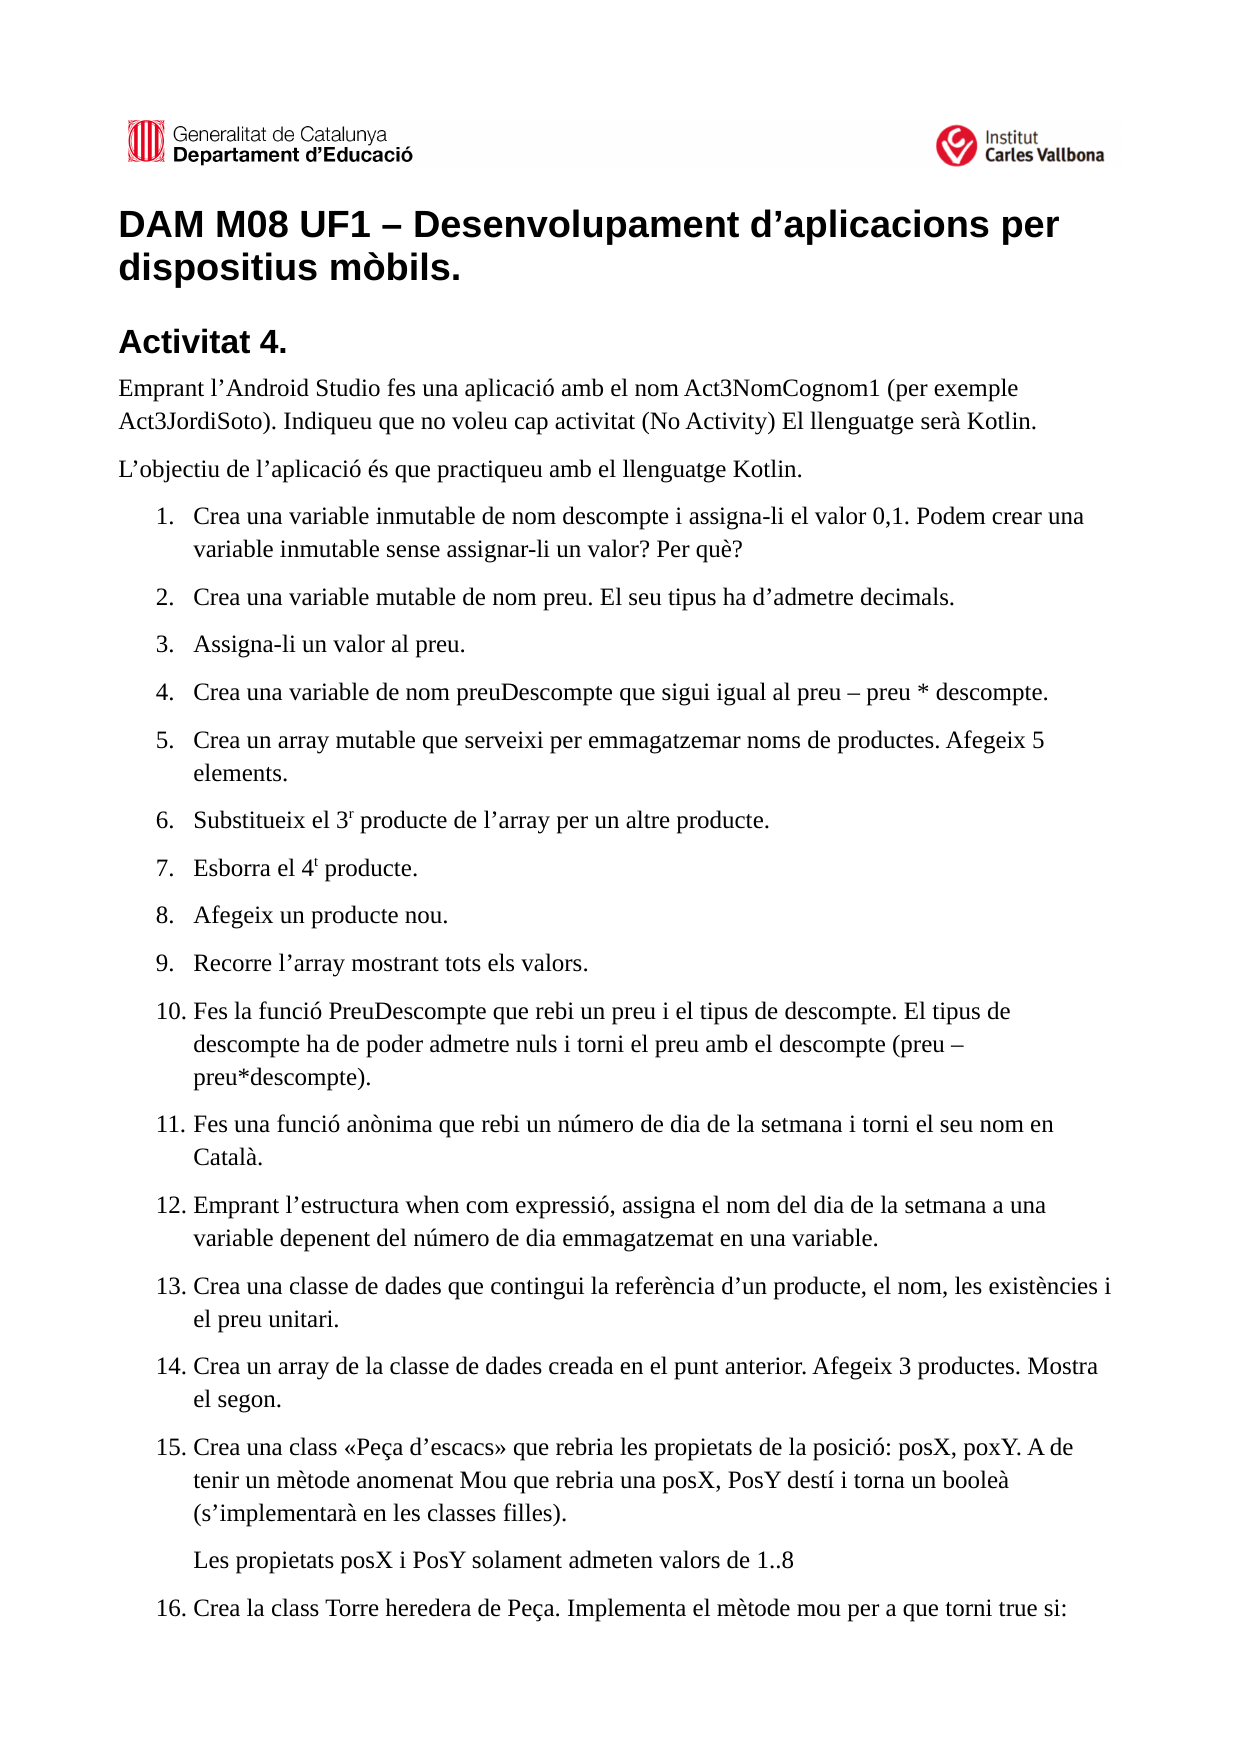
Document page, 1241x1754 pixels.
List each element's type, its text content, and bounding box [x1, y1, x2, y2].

list Crea una variable de nom preuDescompte que sigui igual al preu – preu * descompte. [156, 677, 1122, 706]
text Emprant l’Android Studio fes una aplicació amb el nom Act3NomCognom1 (per exemple Act3JordiSoto). Indiqueu que no voleu cap activitat (No Activity) El llenguatge serà Kotlin. [118, 373, 1122, 435]
list Emprant l’estructura when com expressió, assigna el nom del dia de la setmana a una variable depenent del número de dia emmagatzemat en una variable. [156, 1190, 1122, 1252]
list Esborra el 4t producte. [156, 853, 1122, 882]
list Crea una variable inmutable de nom descompte i assigna-li el valor 0,1. Podem crear una variable inmutable sense assignar-li un valor? Per què? [156, 501, 1122, 563]
list Crea una variable mutable de nom preu. El seu tipus ha d’admetre decimals. [156, 582, 1122, 611]
list Crea una classe de dades que contingui la referència d’un producte, el nom, les existències i el preu unitari. [156, 1271, 1122, 1332]
text L’objectiu de l’aplicació és que practiqueu amb el llenguatge Kotlin. [118, 454, 1122, 482]
picture [118, 118, 1123, 170]
subtitle DAM M08 UF1 – Desenvolupament d’aplicacions per dispositius mòbils. [118, 201, 1122, 289]
list Fes una funció anònima que rebi un número de dia de la setmana i torni el seu nom en Català. [156, 1109, 1122, 1171]
list Substitueix el 3r producte de l’array per un altre producte. [156, 805, 1122, 834]
list Fes la funció PreuDescompte que rebi un preu i el tipus de descompte. El tipus de descompte ha de poder admetre nuls i torni el preu amb el descompte (preu – preu*descompte). [156, 996, 1122, 1091]
list Afegeix un producte nou. [156, 901, 1122, 929]
list Assigna-li un valor al preu. [156, 629, 1122, 658]
list Crea una class «Peça d’escacs» que rebria les propietats de la posició: posX, poxY. A de tenir un mètode anomenat Mou que rebria una posX, PosY destí i torna un booleà (s’implementarà en les classes filles). [156, 1432, 1122, 1527]
list Crea un array de la classe de dades creada en el punt anterior. Afegeix 3 productes. Mostra el segon. [156, 1351, 1122, 1413]
list Crea un array mutable que serveixi per emmagatzemar noms de productes. Afegeix 5 elements. [156, 725, 1122, 787]
list Crea la class Torre heredera de Peça. Implementa el mètode mou per a que torni true si: [156, 1593, 1122, 1622]
subtitle Activitat 4. [118, 322, 1122, 361]
list Les propietats posX i PosY solament admeten valors de 1..8 [156, 1546, 1122, 1574]
list Recorre l’array mostrant tots els valors. [156, 948, 1122, 977]
